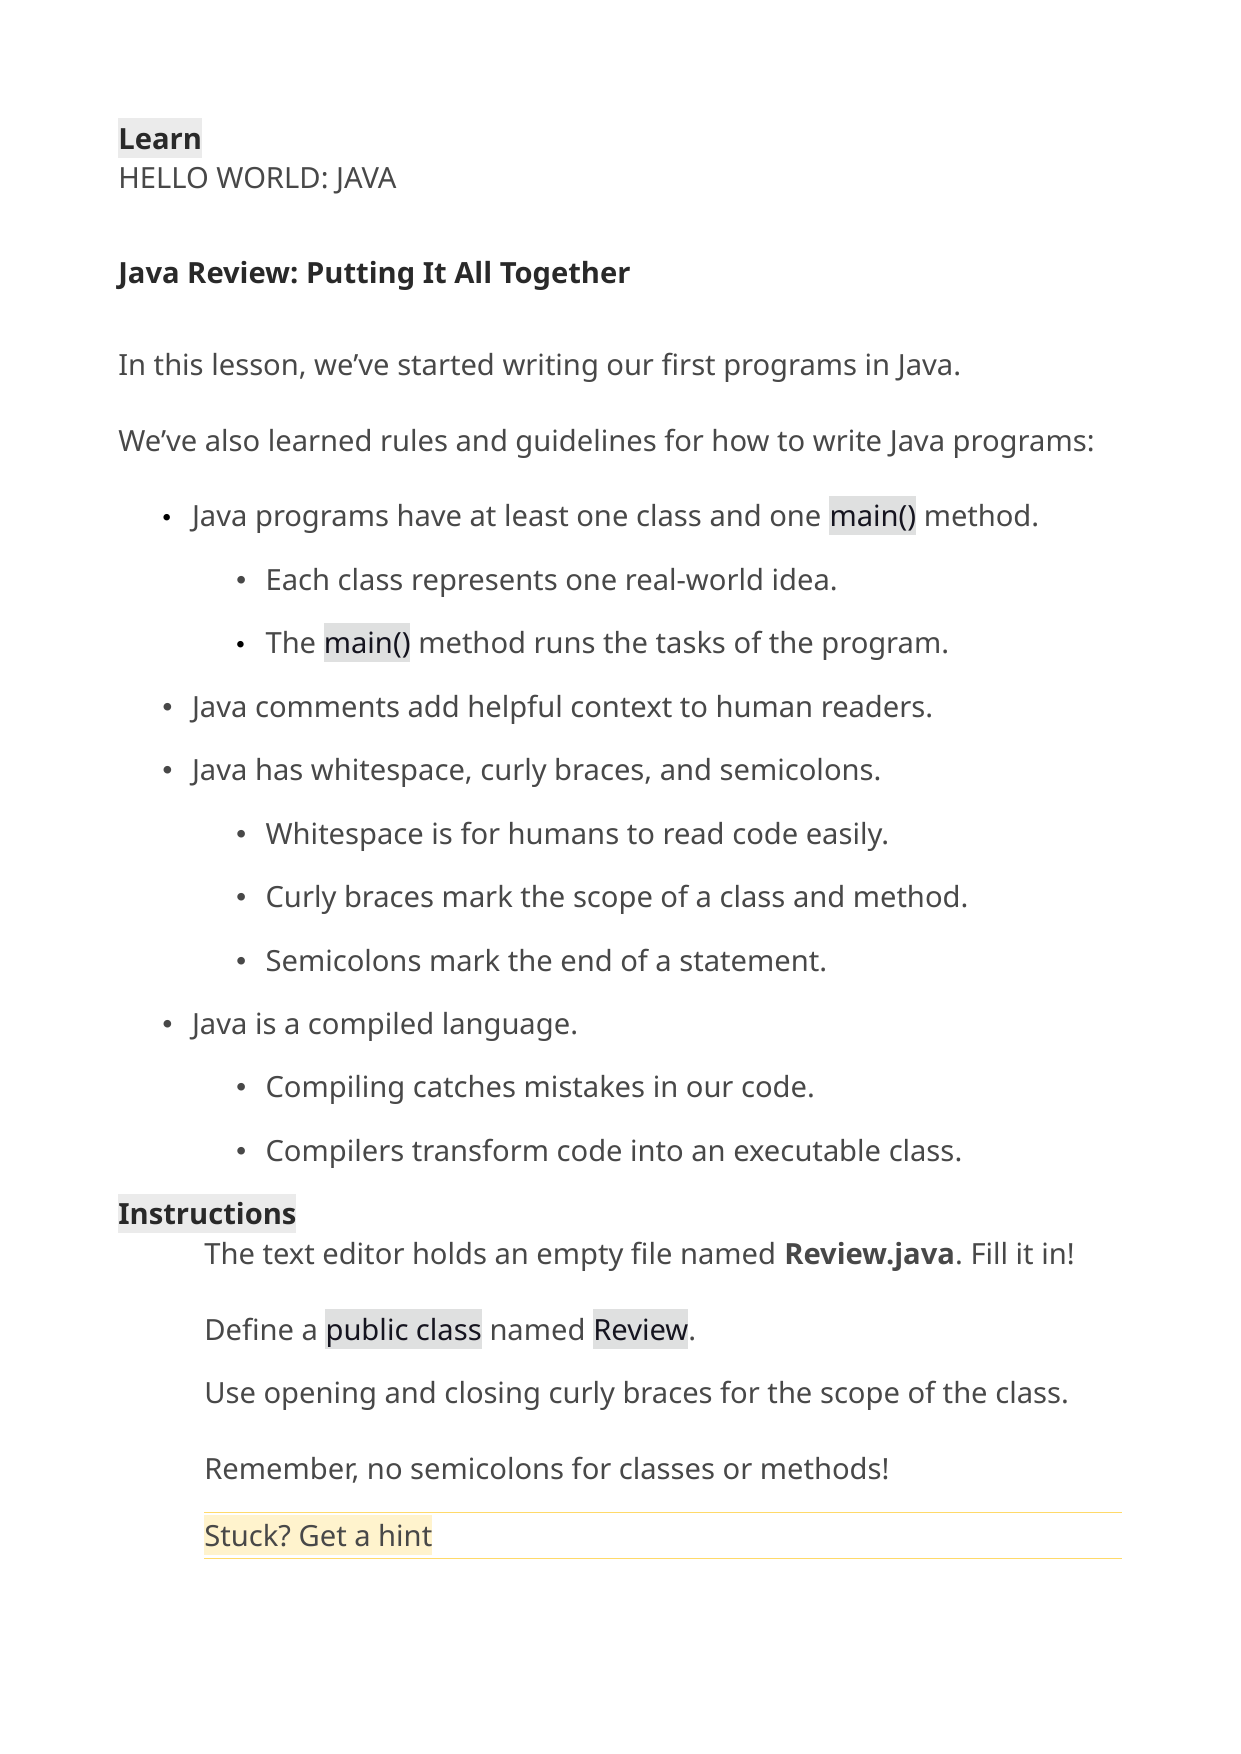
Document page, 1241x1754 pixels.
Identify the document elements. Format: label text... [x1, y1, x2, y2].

text We’ve also learned rules and guidelines for how to write Java programs: [118, 420, 1122, 459]
list Each class represents one real-world idea. [236, 559, 1122, 599]
text Define a public class named Review. [204, 1309, 1122, 1349]
list Whitespace is for humans to read code easily. [236, 813, 1122, 853]
text HELLO WORLD: JAVA [118, 158, 1122, 197]
list Java has whitespace, curly braces, and semicolons. [162, 749, 1122, 789]
list Java comments add helpful context to human readers. [162, 686, 1122, 726]
list Semicolons mark the end of a statement. [236, 940, 1122, 979]
list Compiling catches mistakes in our code. [236, 1067, 1122, 1106]
text Instructions [118, 1193, 1122, 1233]
subtitle Java Review: Putting It All Together [118, 252, 1122, 292]
text Stuck? Get a hint [204, 1513, 1122, 1558]
list Compilers transform code into an executable class. [236, 1130, 1122, 1170]
text The text editor holds an empty file named Review.java. Fill it in! [204, 1233, 1122, 1273]
text Learn [118, 118, 1122, 158]
list Curly braces mark the scope of a class and method. [236, 876, 1122, 916]
list The main() method runs the tasks of the program. [236, 623, 1122, 662]
list Java is a compiled language. [162, 1003, 1122, 1043]
text Remember, no semicolons for classes or methods! [204, 1448, 1122, 1488]
text Use opening and closing curly braces for the scope of the class. [204, 1373, 1122, 1412]
list Java programs have at least one class and one main() method. [162, 496, 1122, 535]
text In this lesson, we’ve started writing our first programs in Java. [118, 344, 1122, 383]
